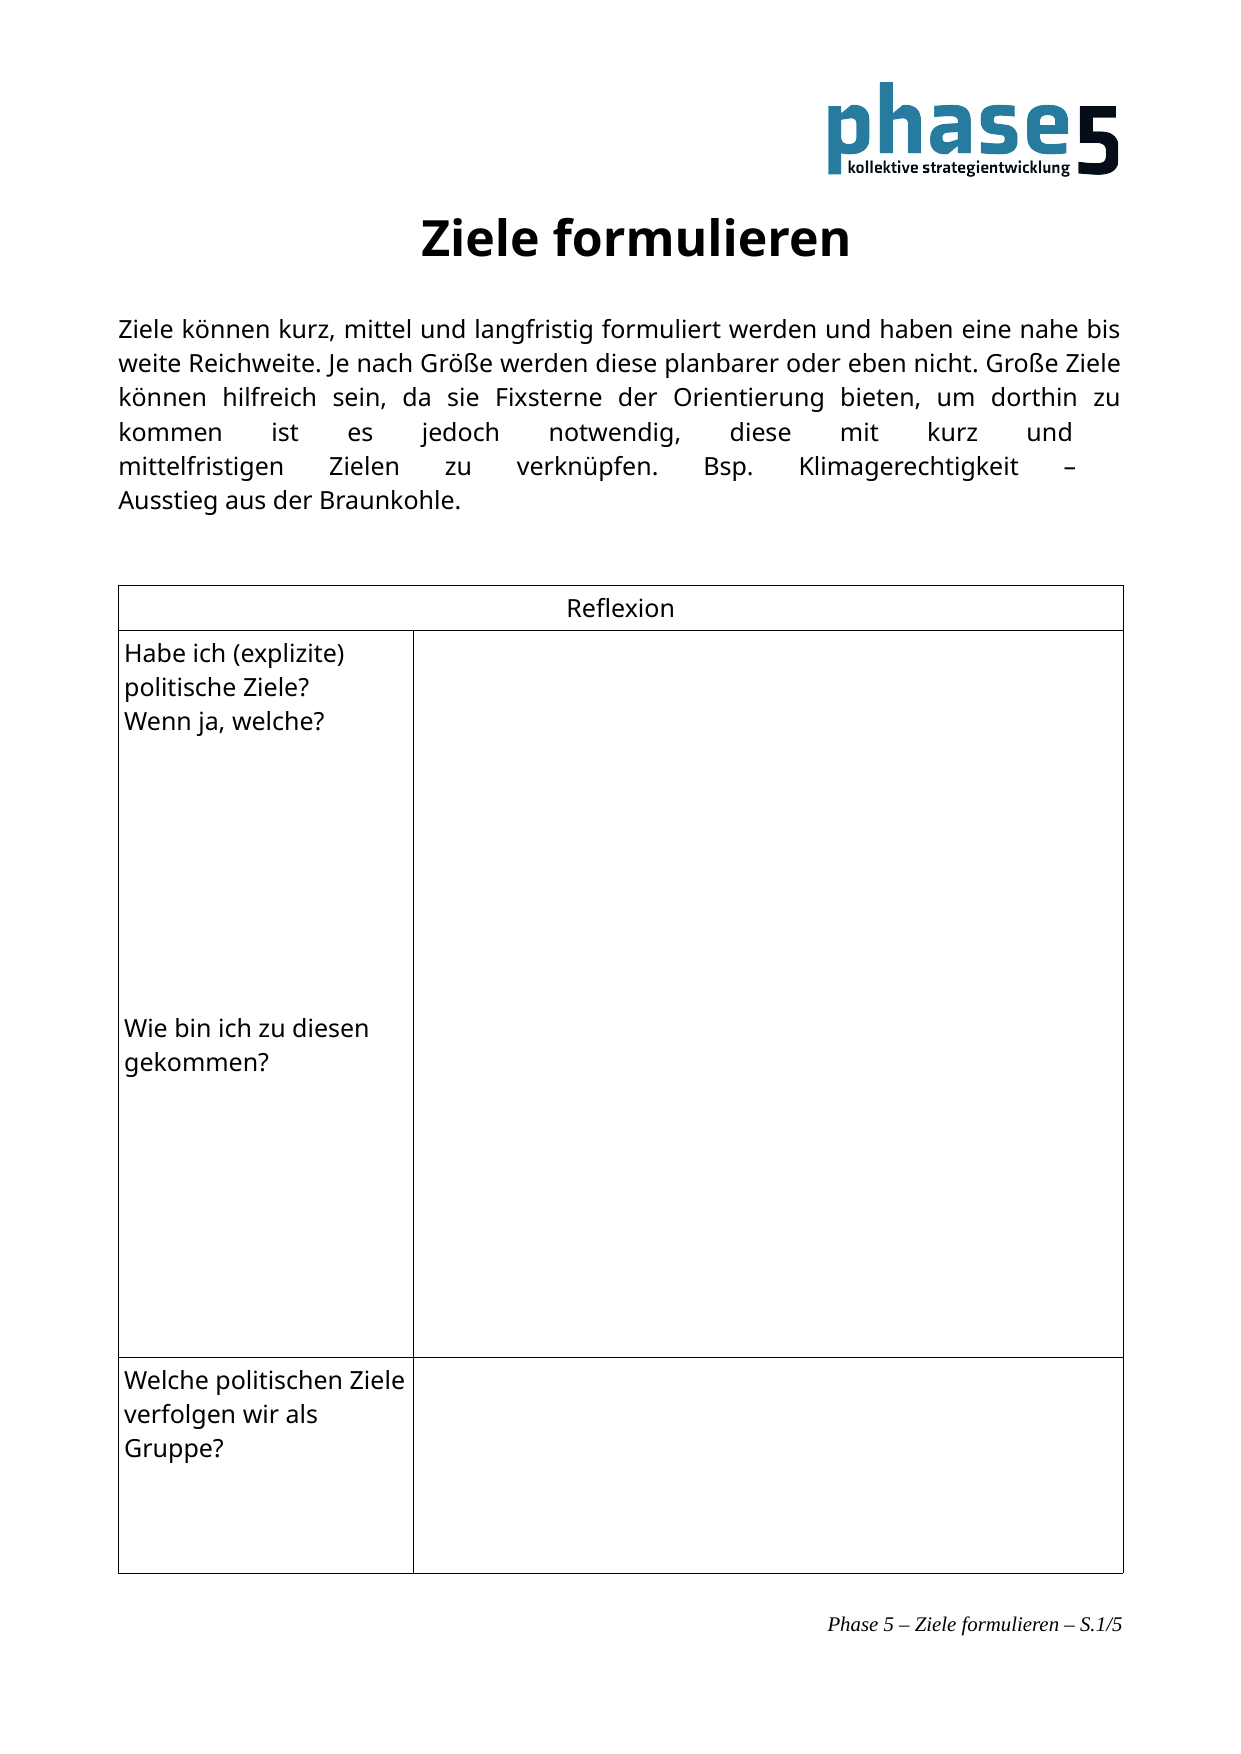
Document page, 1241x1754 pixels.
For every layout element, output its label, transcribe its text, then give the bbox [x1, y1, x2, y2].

table_cell Welche politischen Ziele verfolgen wir als Gruppe? [119, 1358, 413, 1573]
text Ziele können kurz, mittel und langfristig formuliert werden und haben eine nahe bis weite Reichweite. Je nach Größe werden diese planbarer oder eben nicht. Große Ziele können hilfreich sein, da sie Fixsterne der Orientierung bieten, um dorthin zu kommen ist es jedoch notwendig, diese mit kurz und mittelfristigen Zielen zu verknüpfen. Bsp. Klimagerechtigkeit – Ausstieg aus der Braunkohle. [118, 312, 1122, 516]
picture [828, 82, 1119, 177]
table_header Reflexion [119, 586, 1123, 630]
table_cell [414, 1358, 1123, 1573]
table_cell [414, 631, 1123, 1357]
table_cell Habe ich (explizite) politische Ziele? Wenn ja, welche? Wie bin ich zu diesen gekommen? [119, 631, 413, 1357]
title Ziele formulieren [118, 201, 1122, 271]
